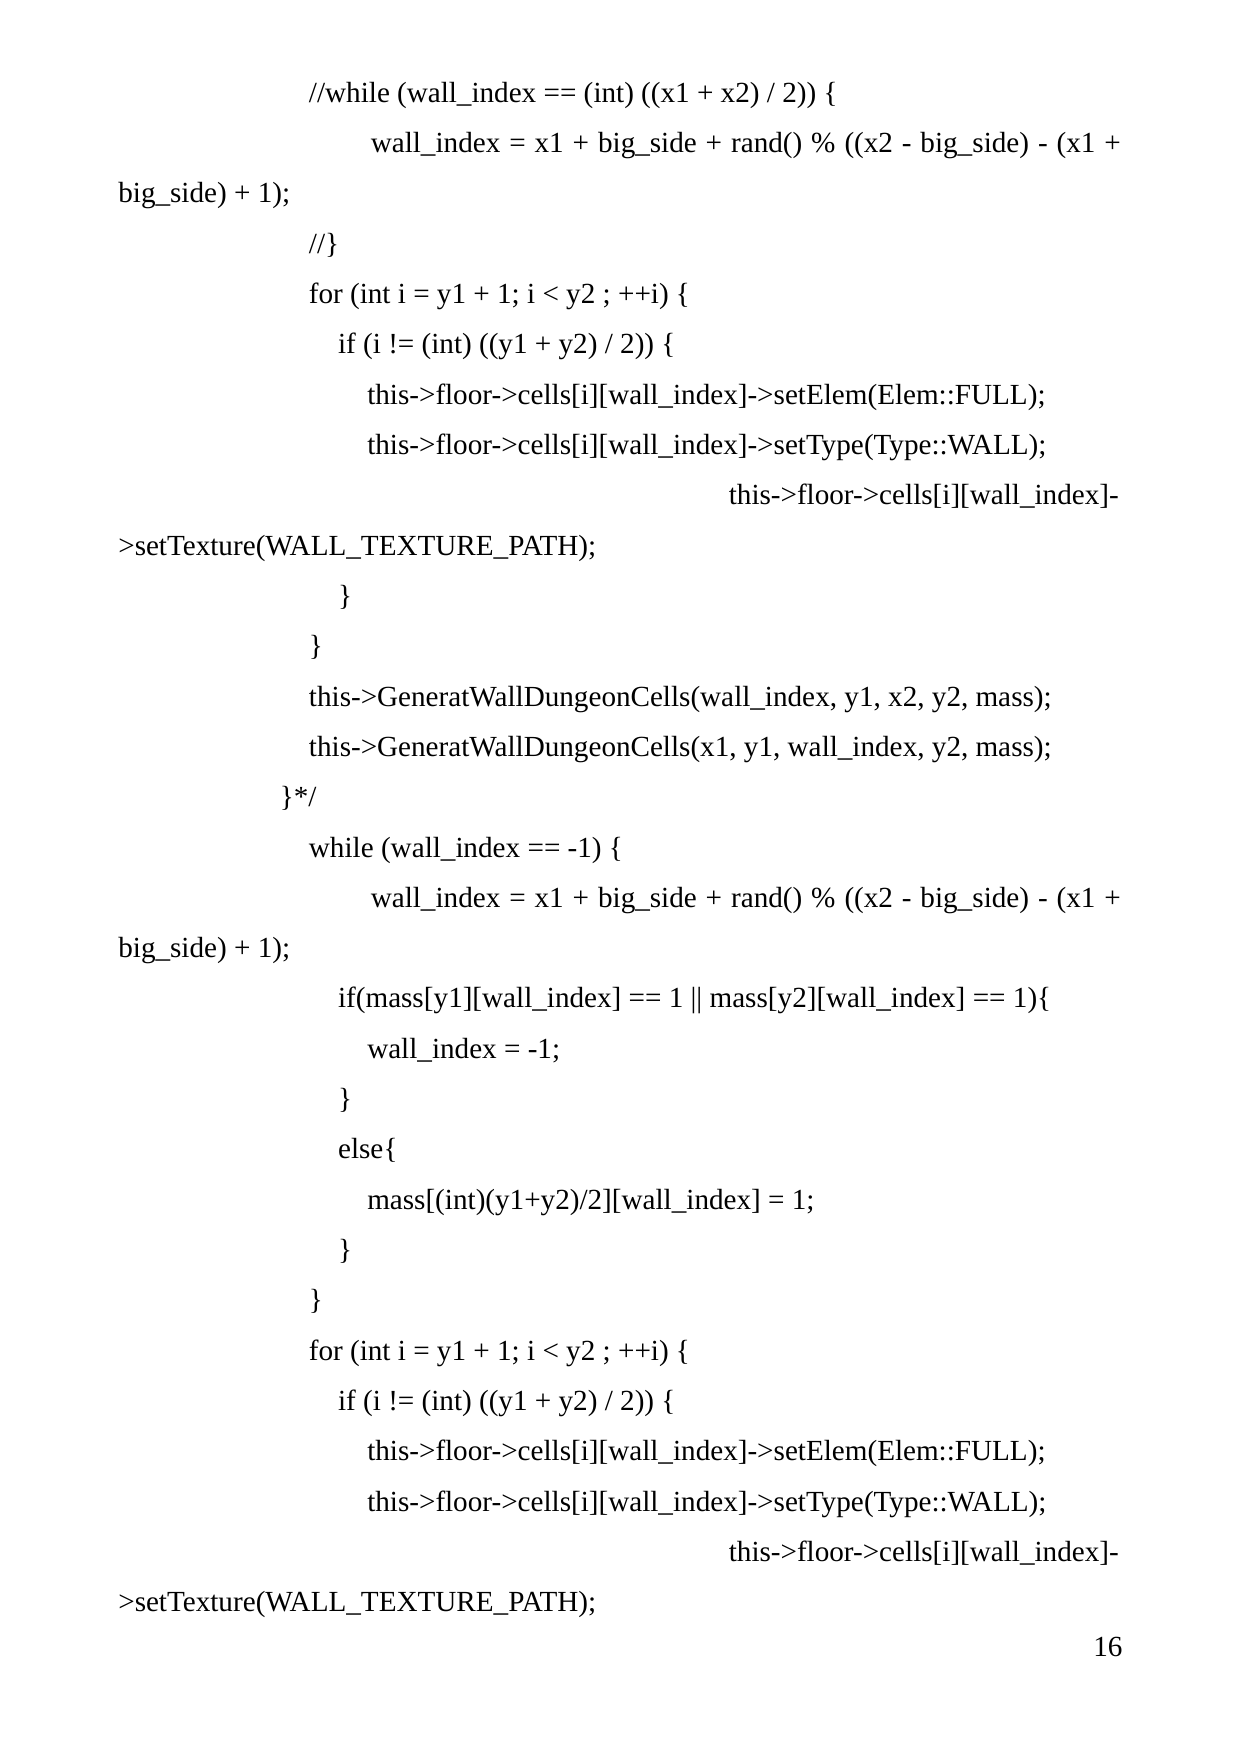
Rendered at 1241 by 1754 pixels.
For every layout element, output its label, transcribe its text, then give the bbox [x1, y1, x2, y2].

text this->floor->cells[i][wall_index]->setType(Type::WALL); [118, 1484, 1122, 1517]
text this->GeneratWallDungeonCells(wall_index, y1, x2, y2, mass); [118, 679, 1122, 712]
text } [118, 1232, 1122, 1266]
text } [118, 1081, 1122, 1115]
text if(mass[y1][wall_index] == 1 || mass[y2][wall_index] == 1){ [118, 981, 1122, 1014]
text this->GeneratWallDungeonCells(x1, y1, wall_index, y2, mass); [118, 729, 1122, 763]
text mass[(int)(y1+y2)/2][wall_index] = 1; [118, 1182, 1122, 1215]
text wall_index = x1 + big_side + rand() % ((x2 - big_side) - (x1 + big_side) + 1); [118, 125, 1122, 209]
text this->floor->cells[i][wall_index]->setTexture(WALL_TEXTURE_PATH); [118, 1534, 1122, 1618]
text while (wall_index == -1) { [118, 830, 1122, 863]
text if (i != (int) ((y1 + y2) / 2)) { [118, 327, 1122, 360]
text //while (wall_index == (int) ((x1 + x2) / 2)) { [118, 75, 1122, 108]
text this->floor->cells[i][wall_index]->setElem(Elem::FULL); [118, 1433, 1122, 1467]
text //} [118, 226, 1122, 259]
text else{ [118, 1132, 1122, 1165]
text } [118, 578, 1122, 612]
text } [118, 628, 1122, 662]
text this->floor->cells[i][wall_index]->setTexture(WALL_TEXTURE_PATH); [118, 477, 1122, 561]
text for (int i = y1 + 1; i < y2 ; ++i) { [118, 276, 1122, 310]
text wall_index = -1; [118, 1031, 1122, 1064]
text }*/ [118, 779, 1122, 813]
text } [118, 1282, 1122, 1316]
text if (i != (int) ((y1 + y2) / 2)) { [118, 1383, 1122, 1417]
text wall_index = x1 + big_side + rand() % ((x2 - big_side) - (x1 + big_side) + 1); [118, 880, 1122, 964]
text this->floor->cells[i][wall_index]->setType(Type::WALL); [118, 427, 1122, 461]
text this->floor->cells[i][wall_index]->setElem(Elem::FULL); [118, 377, 1122, 410]
text for (int i = y1 + 1; i < y2 ; ++i) { [118, 1333, 1122, 1366]
